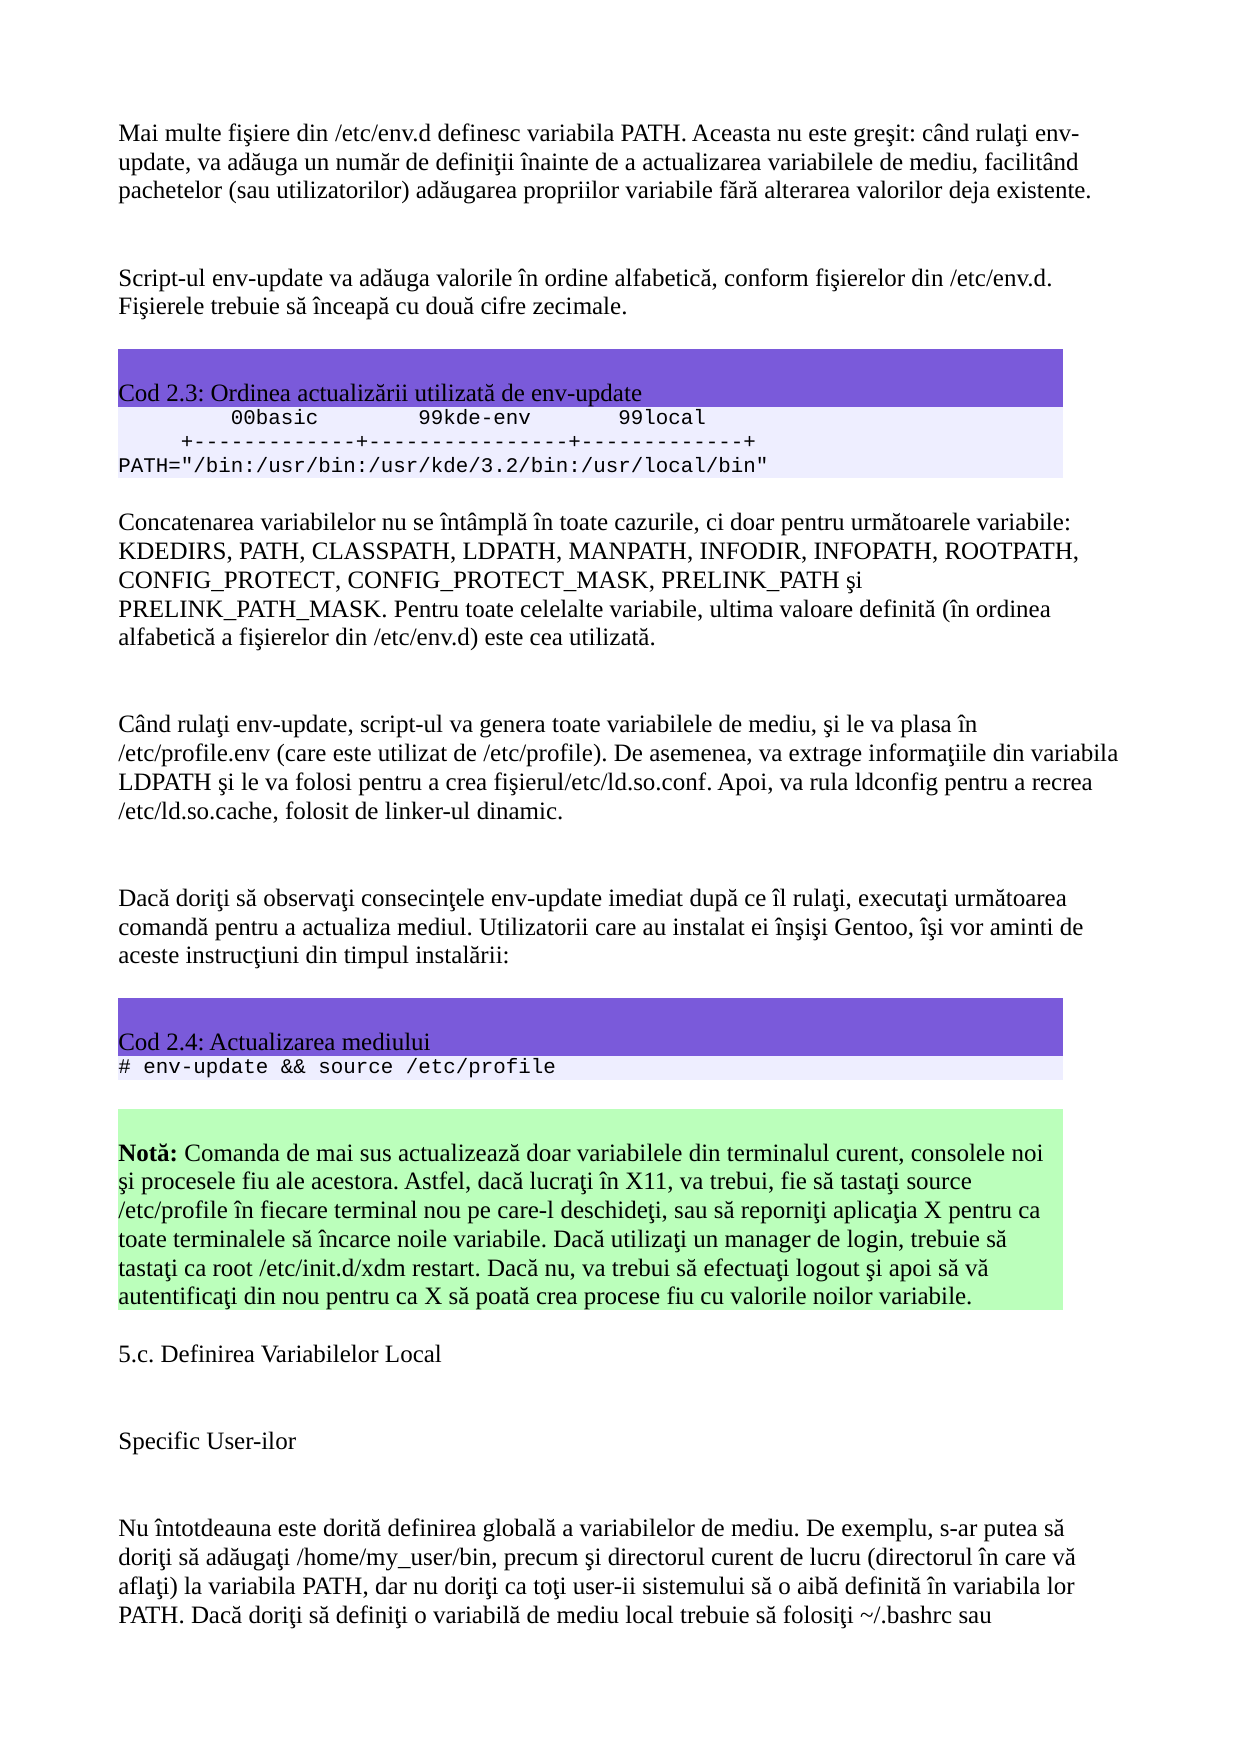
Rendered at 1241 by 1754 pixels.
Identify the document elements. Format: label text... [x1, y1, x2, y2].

text Script-ul env-update va adăuga valorile în ordine alfabetică, conform fişierelor din /etc/env.d. Fişierele trebuie să înceapă cu două cifre zecimale. [118, 263, 1122, 320]
text Specific User-ilor [118, 1426, 1122, 1455]
text Concatenarea variabilelor nu se întâmplă în toate cazurile, ci doar pentru următoarele variabile: KDEDIRS, PATH, CLASSPATH, LDPATH, MANPATH, INFODIR, INFOPATH, ROOTPATH, CONFIG_PROTECT, CONFIG_PROTECT_MASK, PRELINK_PATH şi PRELINK_PATH_MASK. Pentru toate celelalte variabile, ultima valoare definită (în ordinea alfabetică a fişierelor din /etc/env.d) este cea utilizată. [118, 507, 1122, 651]
text Mai multe fişiere din /etc/env.d definesc variabila PATH. Aceasta nu este greşit: când rulaţi env-update, va adăuga un număr de definiţii înainte de a actualizarea variabilele de mediu, facilitând pachetelor (sau utilizatorilor) adăugarea propriilor variabile fără alterarea valorilor deja existente. [118, 118, 1122, 204]
text Nu întotdeauna este dorită definirea globală a variabilelor de mediu. De exemplu, s-ar putea să doriţi să adăugaţi /home/my_user/bin, precum şi directorul curent de lucru (directorul în care vă aflaţi) la variabila PATH, dar nu doriţi ca toţi user-ii sistemului să o aibă definită în variabila lor PATH. Dacă doriţi să definiţi o variabilă de mediu local trebuie să folosiţi ~/.bashrc sau [118, 1513, 1122, 1628]
text 5.c. Definirea Variabilelor Local [118, 1339, 1122, 1368]
text Când rulaţi env-update, script-ul va genera toate variabilele de mediu, şi le va plasa în /etc/profile.env (care este utilizat de /etc/profile). De asemenea, va extrage informaţiile din variabila LDPATH şi le va folosi pentru a crea fişierul/etc/ld.so.conf. Apoi, va rula ldconfig pentru a recrea /etc/ld.so.cache, folosit de linker-ul dinamic. [118, 709, 1122, 824]
table_header Cod 2.3: Ordinea actualizării utilizată de env-update [118, 349, 1063, 407]
table_cell 00basic 99kde-env 99local +-------------+----------------+-------------+ PATH="/bin:/usr/bin:/usr/kde/3.2/bin:/usr/local/bin" [118, 407, 1063, 478]
table_header Cod 2.4: Actualizarea mediului [118, 998, 1063, 1056]
table_header Notă: Comanda de mai sus actualizează doar variabilele din terminalul curent, consolele noi şi procesele fiu ale acestora. Astfel, dacă lucraţi în X11, va trebui, fie să tastaţi source /etc/profile în fiecare terminal nou pe care-l deschideţi, sau să reporniţi aplicaţia X pentru ca toate terminalele să încarce noile variabile. Dacă utilizaţi un manager de login, trebuie să tastaţi ca root /etc/init.d/xdm restart. Dacă nu, va trebui să efectuaţi logout şi apoi să vă autentificaţi din nou pentru ca X să poată crea procese fiu cu valorile noilor variabile. [118, 1109, 1063, 1310]
text Dacă doriţi să observaţi consecinţele env-update imediat după ce îl rulaţi, executaţi următoarea comandă pentru a actualiza mediul. Utilizatorii care au instalat ei înşişi Gentoo, îşi vor aminti de aceste instrucţiuni din timpul instalării: [118, 883, 1122, 969]
table_cell # env-update && source /etc/profile [118, 1056, 1063, 1080]
